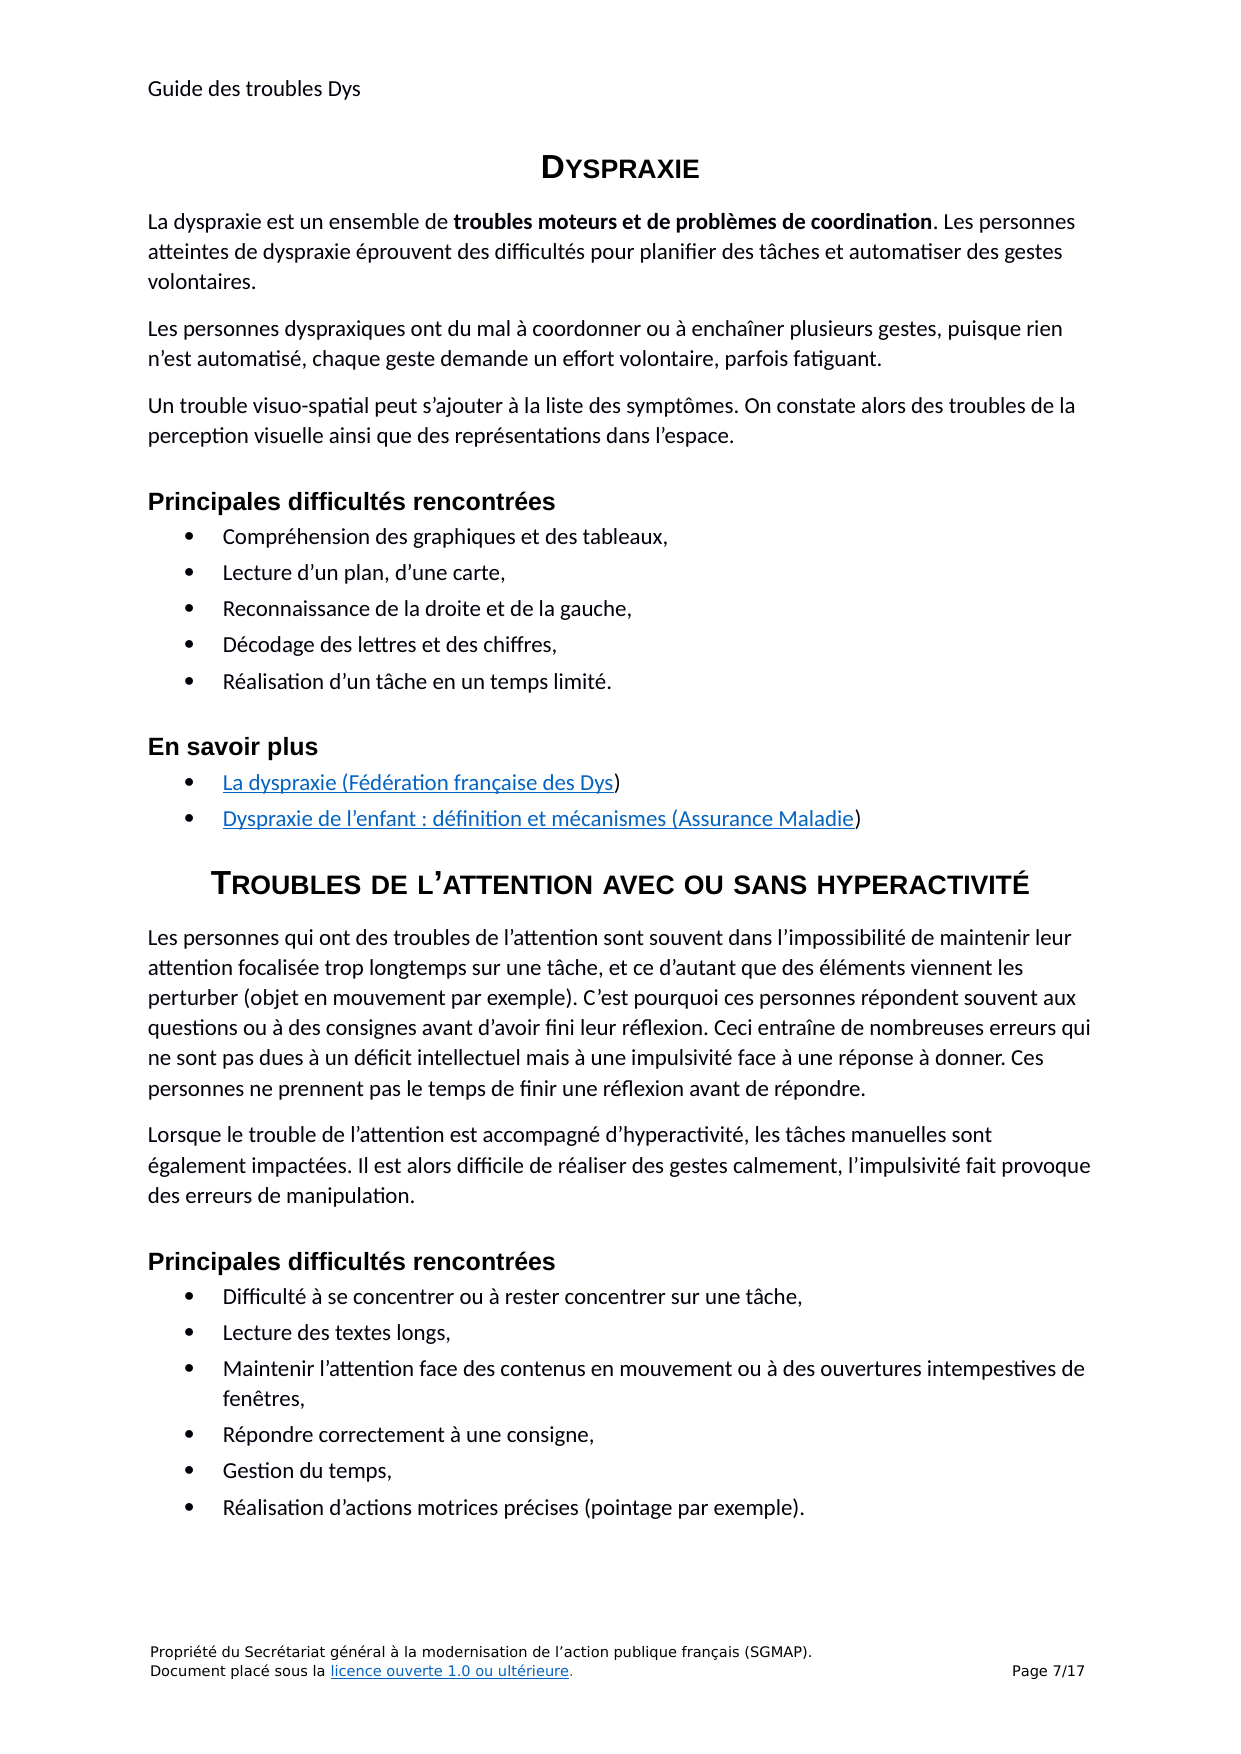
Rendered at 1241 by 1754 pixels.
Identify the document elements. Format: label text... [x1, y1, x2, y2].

subtitle En savoir plus [148, 732, 1093, 761]
list Reconnaissance de la droite et de la gauche, [185, 594, 1093, 622]
list Réalisation d’un tâche en un temps limité. [185, 667, 1093, 695]
list Décodage des lettres et des chiffres, [185, 631, 1093, 659]
text Les personnes qui ont des troubles de l’attention sont souvent dans l’impossibilité de maintenir leur attention focalisée trop longtemps sur une tâche, et ce d’autant que des éléments viennent les perturber (objet en mouvement par exemple). C’est pourquoi ces personnes répondent souvent aux questions ou à des consignes avant d’avoir fini leur réflexion. Ceci entraîne de nombreuses erreurs qui ne sont pas dues à un déficit intellectuel mais à une impulsivité face à une réponse à donner. Ces personnes ne prennent pas le temps de finir une réflexion avant de répondre. [148, 923, 1093, 1102]
list Maintenir l’attention face des contenus en mouvement ou à des ouvertures intempestives de fenêtres, [185, 1354, 1093, 1412]
subtitle Principales difficultés rencontrées [148, 487, 1093, 516]
list Dyspraxie de l’enfant : définition et mécanismes (Assurance Maladie) [185, 804, 1093, 832]
list Lecture d’un plan, d’une carte, [185, 558, 1093, 586]
list La dyspraxie (Fédération française des Dys) [185, 768, 1093, 796]
text Les personnes dyspraxiques ont du mal à coordonner ou à enchaîner plusieurs gestes, puisque rien n’est automatisé, chaque geste demande un effort volontaire, parfois fatiguant. [148, 314, 1093, 372]
subtitle Dyspraxie [148, 148, 1093, 186]
text La dyspraxie est un ensemble de troubles moteurs et de problèmes de coordination. Les personnes atteintes de dyspraxie éprouvent des difficultés pour planifier des tâches et automatiser des gestes volontaires. [148, 207, 1093, 295]
list Lecture des textes longs, [185, 1318, 1093, 1346]
subtitle Principales difficultés rencontrées [148, 1247, 1093, 1275]
text Un trouble visuo-spatial peut s’ajouter à la liste des symptômes. On constate alors des troubles de la perception visuelle ainsi que des représentations dans l’espace. [148, 391, 1093, 449]
list Réalisation d’actions motrices précises (pointage par exemple). [185, 1493, 1093, 1521]
list Gestion du temps, [185, 1457, 1093, 1484]
text Lorsque le trouble de l’attention est accompagné d’hyperactivité, les tâches manuelles sont également impactées. Il est alors difficile de réaliser des gestes calmement, l’impulsivité fait provoque des erreurs de manipulation. [148, 1121, 1093, 1209]
list Difficulté à se concentrer ou à rester concentrer sur une tâche, [185, 1282, 1093, 1310]
list Compréhension des graphiques et des tableaux, [185, 522, 1093, 550]
list Répondre correctement à une consigne, [185, 1420, 1093, 1448]
subtitle Troubles de l’attention avec ou sans hyperactivité [148, 863, 1093, 902]
